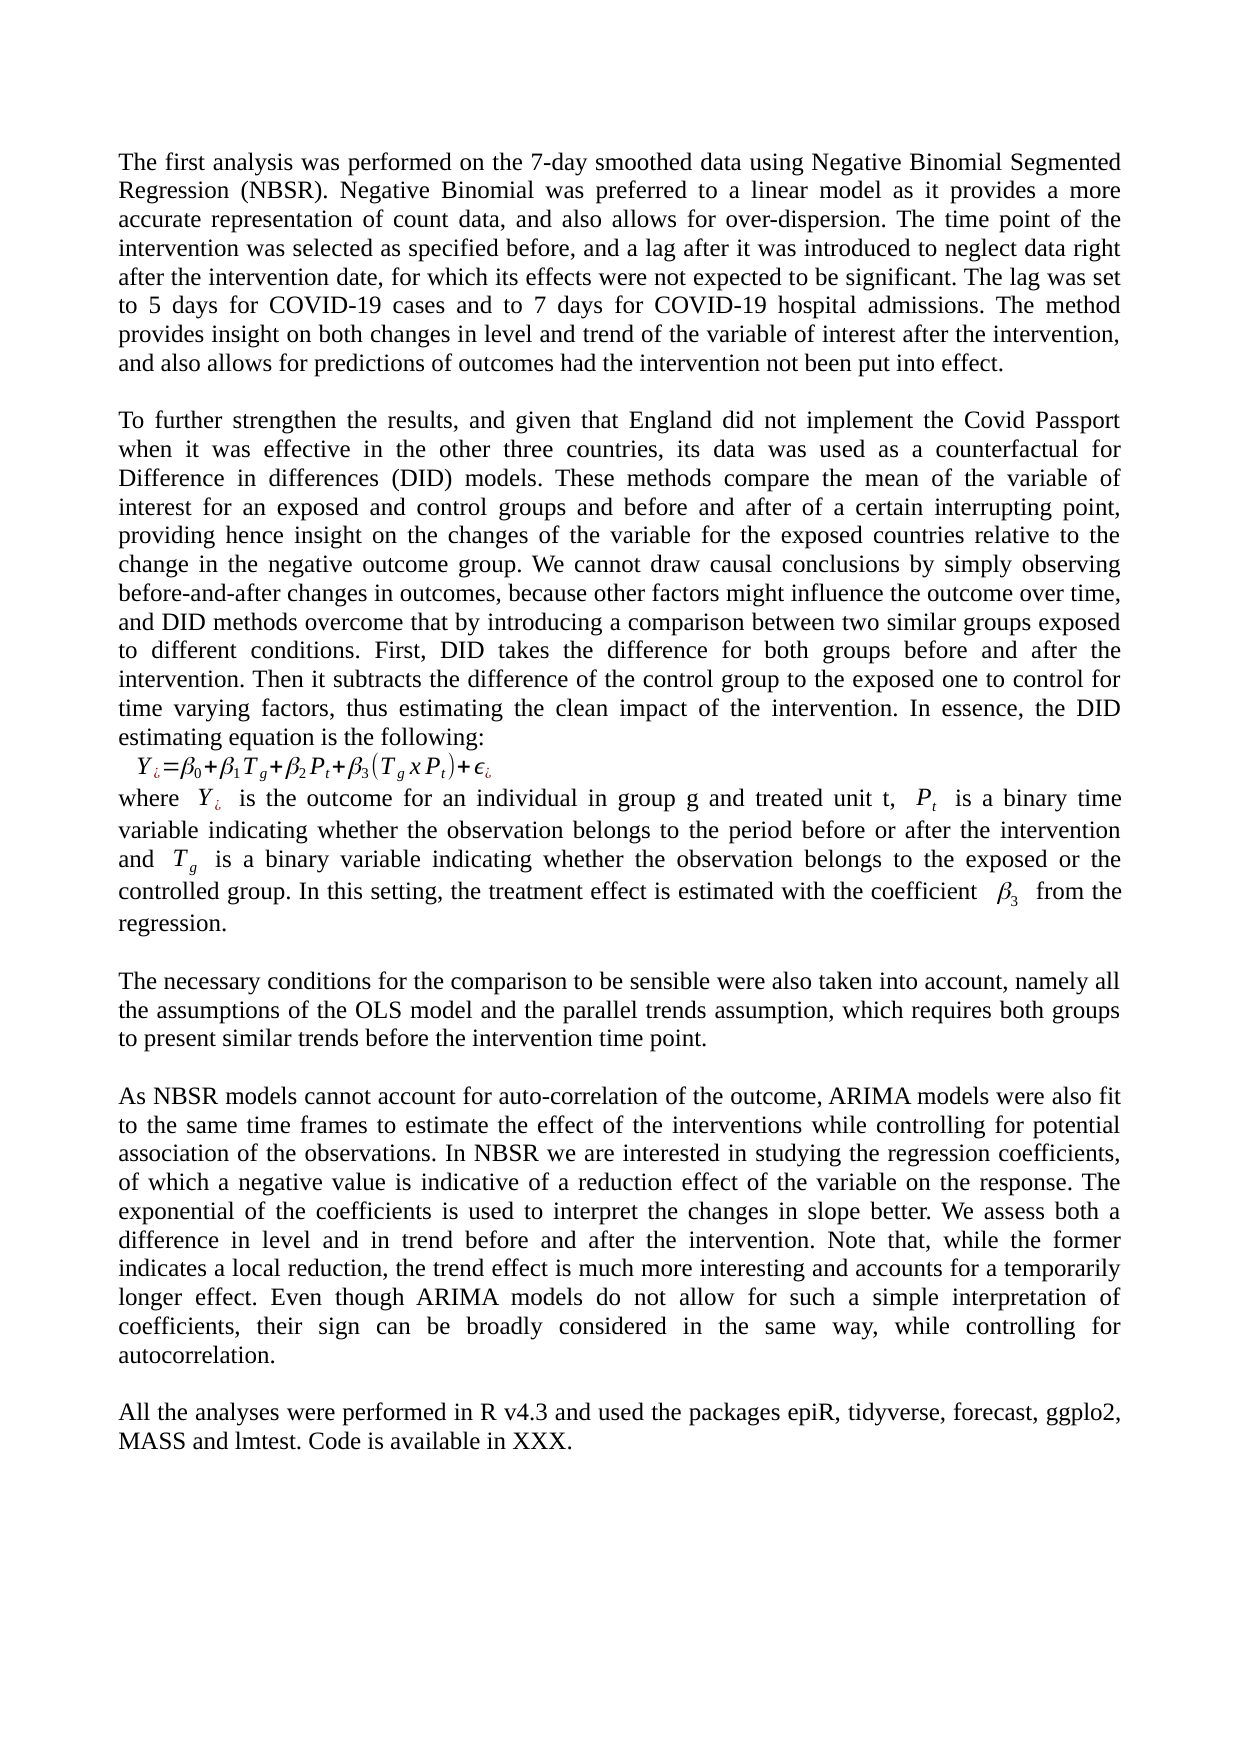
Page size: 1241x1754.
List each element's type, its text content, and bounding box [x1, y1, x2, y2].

text As NBSR models cannot account for auto-correlation of the outcome, ARIMA models were also fit to the same time frames to estimate the effect of the interventions while controlling for potential association of the observations. In NBSR we are interested in studying the regression coefficients, of which a negative value is indicative of a reduction effect of the variable on the response. The exponential of the coefficients is used to interpret the changes in slope better. We assess both a difference in level and in trend before and after the intervention. Note that, while the former indicates a local reduction, the trend effect is much more interesting and accounts for a temporarily longer effect. Even though ARIMA models do not allow for such a simple interpretation of coefficients, their sign can be broadly considered in the same way, while controlling for autocorrelation. [118, 1081, 1122, 1368]
text The necessary conditions for the comparison to be sensible were also taken into account, namely all the assumptions of the OLS model and the parallel trends assumption, which requires both groups to present similar trends before the intervention time point. [118, 966, 1122, 1052]
text To further strengthen the results, and given that England did not implement the Covid Passport when it was effective in the other three countries, its data was used as a counterfactual for Difference in differences (DID) models. These methods compare the mean of the variable of interest for an exposed and control groups and before and after of a certain interrupting point, providing hence insight on the changes of the variable for the exposed countries relative to the change in the negative outcome group. We cannot draw causal conclusions by simply observing before-and-after changes in outcomes, because other factors might influence the outcome over time, and DID methods overcome that by introducing a comparison between two similar groups exposed to different conditions. First, DID takes the difference for both groups before and after the intervention. Then it subtracts the difference of the control group to the exposed one to control for time varying factors, thus estimating the clean impact of the intervention. In essence, the DID estimating equation is the following: [118, 406, 1122, 751]
text All the analyses were performed in R v4.3 and used the packages epiR, tidyverse, forecast, ggplo2, MASS and lmtest. Code is available in XXX. [118, 1397, 1122, 1455]
text The first analysis was performed on the 7-day smoothed data using Negative Binomial Segmented Regression (NBSR). Negative Binomial was preferred to a linear model as it provides a more accurate representation of count data, and also allows for over-dispersion. The time point of the intervention was selected as specified before, and a lag after it was introduced to neglect data right after the intervention date, for which its effects were not expected to be significant. The lag was set to 5 days for COVID-19 cases and to 7 days for COVID-19 hospital admissions. The method provides insight on both changes in level and trend of the variable of interest after the intervention, and also allows for predictions of outcomes had the intervention not been put into effect. [118, 147, 1122, 377]
text whereis the outcome for an individual in group g and treated unit t,is a binary time variable indicating whether the observation belongs to the period before or after the intervention andis a binary variable indicating whether the observation belongs to the exposed or the controlled group. In this setting, the treatment effect is estimated with the coefficientfrom the regression. [118, 783, 1122, 937]
